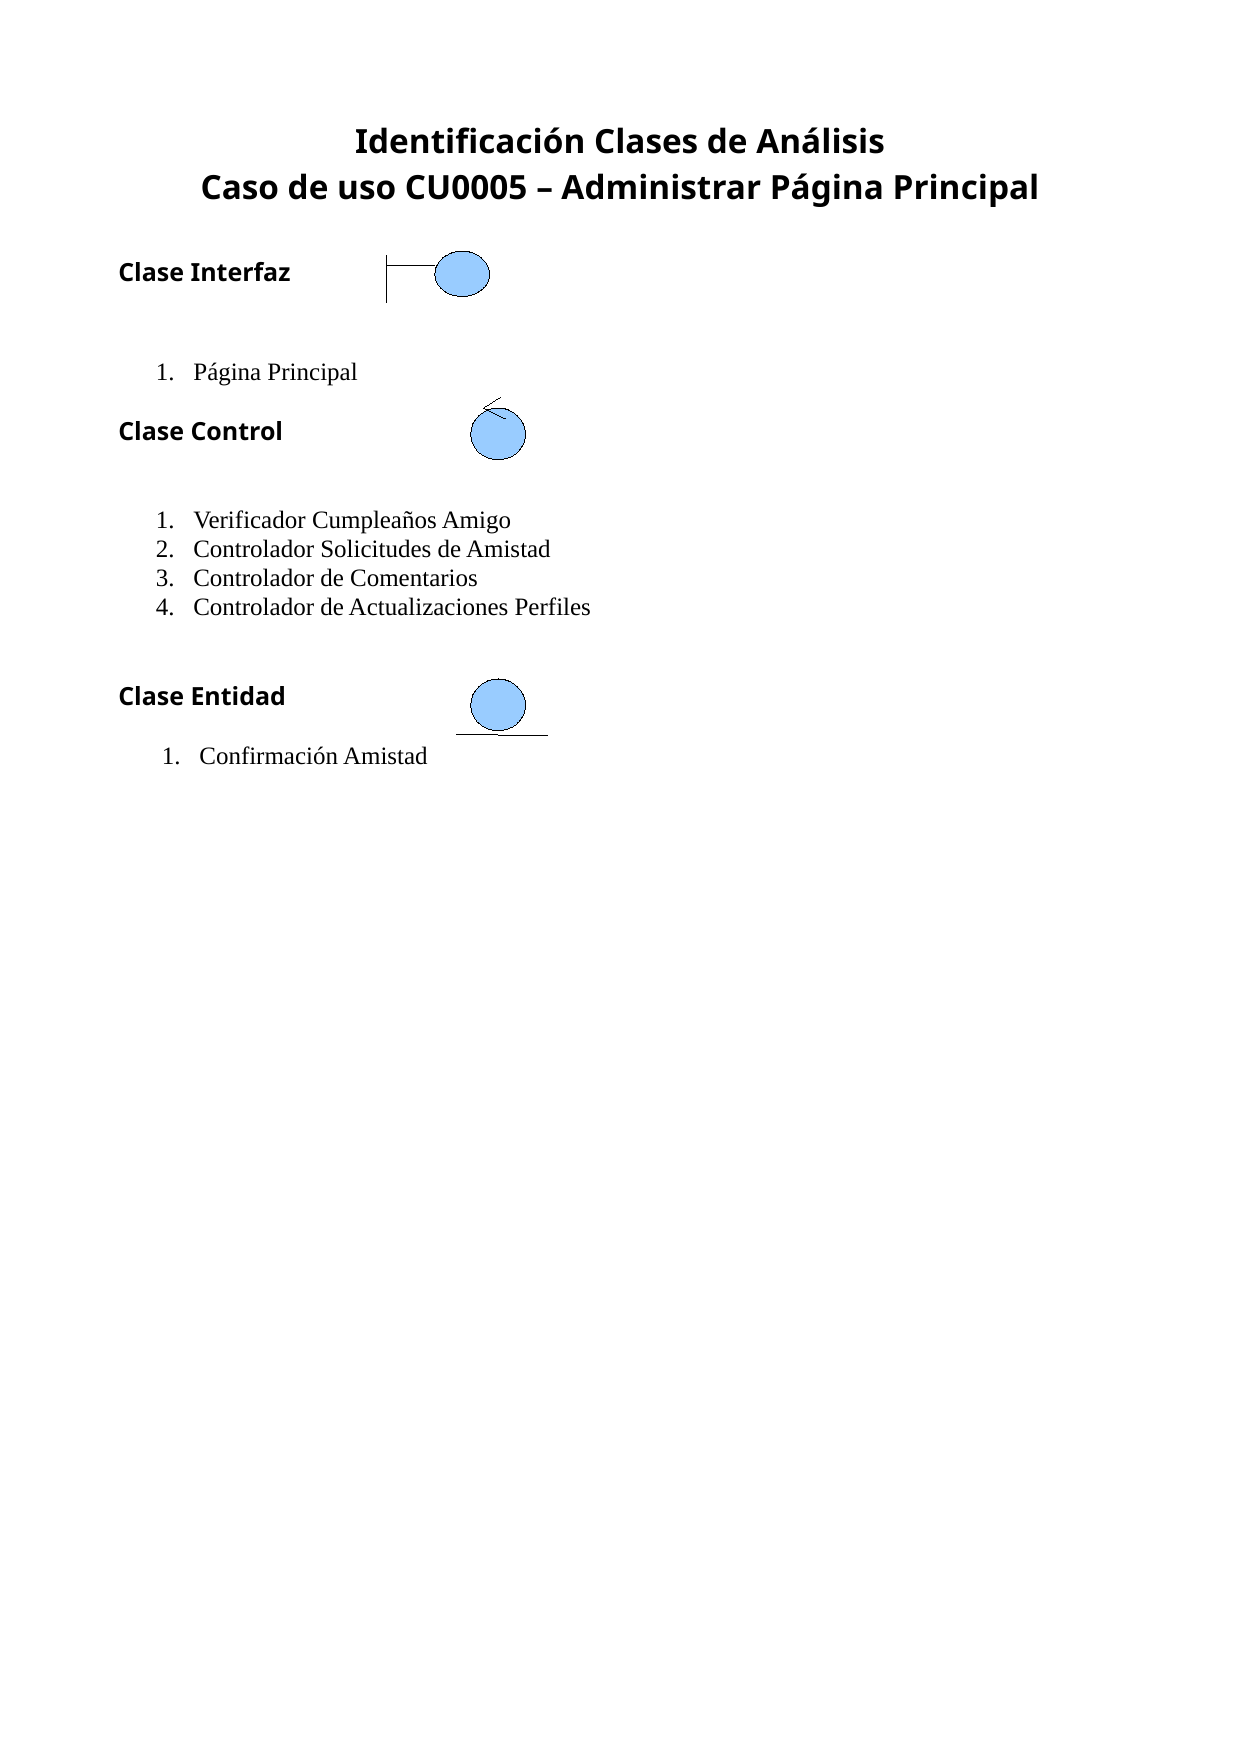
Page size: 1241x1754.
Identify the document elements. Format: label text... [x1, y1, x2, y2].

text Identificación Clases de Análisis [118, 118, 1122, 163]
text Clase Entidad [118, 678, 497, 712]
text [478, 254, 1122, 288]
text [517, 414, 1122, 448]
list Controlador Solicitudes de Amistad [156, 534, 1122, 563]
list Confirmación Amistad [162, 741, 1122, 770]
list Controlador de Comentarios [156, 563, 1122, 592]
list Controlador de Actualizaciones Perfiles [156, 592, 1122, 621]
text [499, 678, 1122, 712]
text Caso de uso CU0005 – Administrar Página Principal [118, 163, 1122, 209]
list Página Principal [156, 357, 1122, 385]
list Verificador Cumpleaños Amigo [156, 506, 1122, 534]
text Clase Control [118, 414, 479, 448]
text Clase Interfaz [118, 254, 447, 288]
